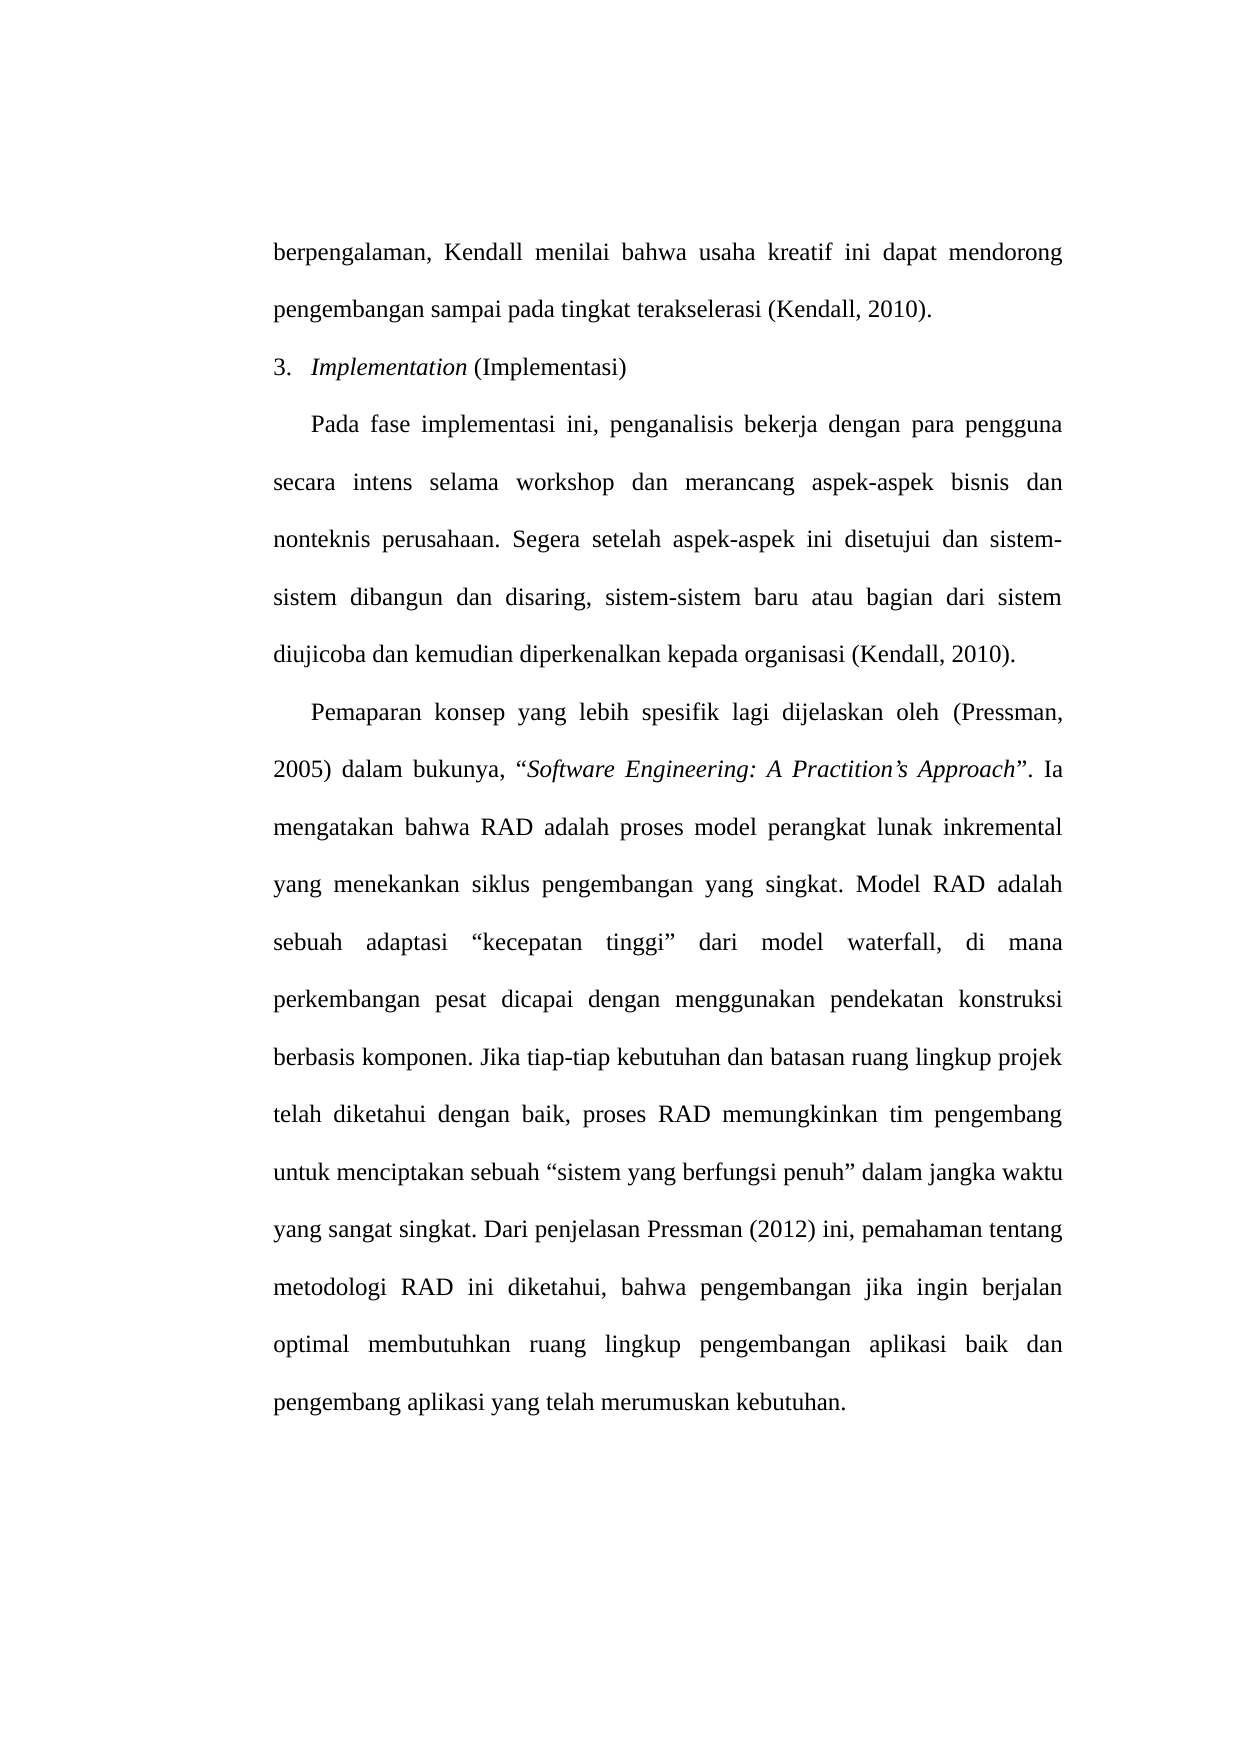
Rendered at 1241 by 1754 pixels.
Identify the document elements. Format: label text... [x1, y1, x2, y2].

text berpengalaman, Kendall menilai bahwa usaha kreatif ini dapat mendorong pengembangan sampai pada tingkat terakselerasi (Kendall, 2010). [273, 237, 1063, 323]
text Pada fase implementasi ini, penganalisis bekerja dengan para pengguna secara intens selama workshop dan merancang aspek-aspek bisnis dan nonteknis perusahaan. Segera setelah aspek-aspek ini disetujui dan sistem-sistem dibangun dan disaring, sistem-sistem baru atau bagian dari sistem diujicoba dan kemudian diperkenalkan kepada organisasi (Kendall, 2010). [273, 409, 1063, 668]
list Implementation (Implementasi) [273, 352, 1063, 381]
text Pemaparan konsep yang lebih spesifik lagi dijelaskan oleh (Pressman, 2005)⁠ dalam bukunya, “Software Engineering: A Practition’s Approach”. Ia mengatakan bahwa RAD adalah proses model perangkat lunak inkremental yang menekankan siklus pengembangan yang singkat. Model RAD adalah sebuah adaptasi “kecepatan tinggi” dari model waterfall, di mana perkembangan pesat dicapai dengan menggunakan pendekatan konstruksi berbasis komponen. Jika tiap-tiap kebutuhan dan batasan ruang lingkup projek telah diketahui dengan baik, proses RAD memungkinkan tim pengembang untuk menciptakan sebuah “sistem yang berfungsi penuh” dalam jangka waktu yang sangat singkat. Dari penjelasan Pressman (2012) ini, pemahaman tentang metodologi RAD ini diketahui, bahwa pengembangan jika ingin berjalan optimal membutuhkan ruang lingkup pengembangan aplikasi baik dan pengembang aplikasi yang telah merumuskan kebutuhan. [273, 697, 1063, 1416]
